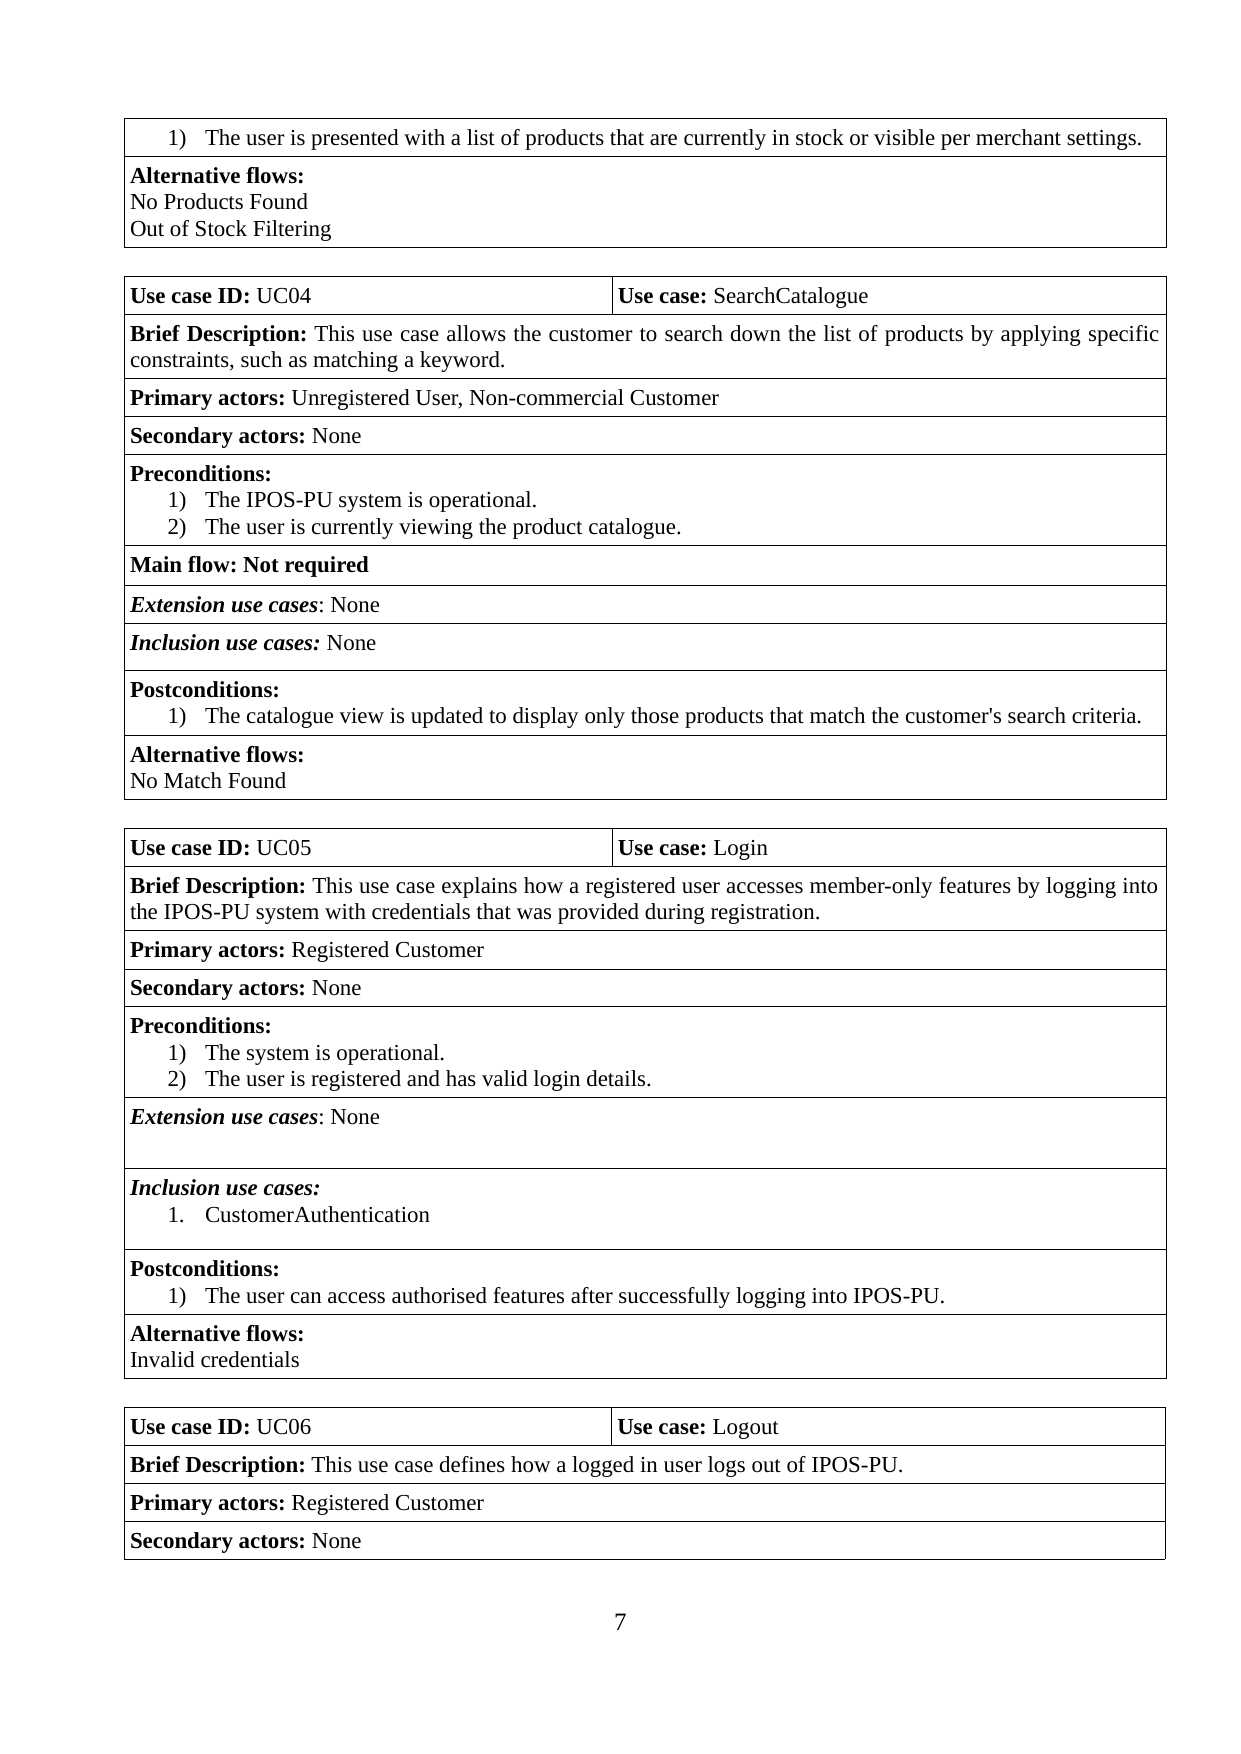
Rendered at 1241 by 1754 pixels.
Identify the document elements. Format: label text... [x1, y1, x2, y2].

table_cell Main flow: Not required [125, 546, 1166, 585]
table_cell Postconditions: The user is presented with a list of products that are currently in stock or visible per merchant settings. [125, 119, 1166, 156]
table_cell Inclusion use cases: None [125, 624, 1166, 670]
table_cell Preconditions: The system is operational. The user is registered and has valid login details. [125, 1007, 1166, 1097]
table_cell Brief Description: This use case defines how a logged in user logs out of IPOS-PU. [125, 1446, 1165, 1483]
table_cell Secondary actors: None [125, 417, 1166, 454]
table_cell Alternative flows: Invalid credentials [125, 1315, 1166, 1378]
table_header Use case ID: UC06 [125, 1408, 611, 1445]
table_cell Secondary actors: None [125, 970, 1166, 1006]
table_header Use case ID: UC04 [125, 277, 612, 314]
table_header Use case: Logout [612, 1408, 1165, 1445]
table_header Use case: Login [613, 829, 1166, 866]
table_cell Extension use cases: None [125, 586, 1166, 623]
table_cell Secondary actors: None [125, 1522, 1165, 1559]
table_cell Primary actors: Registered Customer [125, 931, 1166, 968]
table_cell Postconditions: The user can access authorised features after successfully logging into IPOS-PU. [125, 1250, 1166, 1314]
table_cell Primary actors: Unregistered User, Non-commercial Customer [125, 379, 1166, 416]
table_cell Postconditions: The catalogue view is updated to display only those products that match the customer's search criteria. [125, 671, 1166, 735]
table_cell Extension use cases: None [125, 1098, 1166, 1168]
table_cell Inclusion use cases: CustomerAuthentication [125, 1169, 1166, 1249]
table_cell Brief Description: This use case allows the customer to search down the list of products by applying specific constraints, such as matching a keyword. [125, 315, 1166, 378]
table_header Use case ID: UC05 [125, 829, 612, 866]
table_cell Preconditions: The IPOS-PU system is operational. The user is currently viewing the product catalogue. [125, 455, 1166, 545]
table_cell Primary actors: Registered Customer [125, 1484, 1165, 1521]
table_cell Brief Description: This use case explains how a registered user accesses member-only features by logging into the IPOS-PU system with credentials that was provided during registration. [125, 867, 1166, 930]
table_cell Alternative flows: No Products Found Out of Stock Filtering [125, 157, 1166, 247]
table_cell Alternative flows: No Match Found [125, 736, 1166, 799]
table_header Use case: SearchCatalogue [613, 277, 1166, 314]
